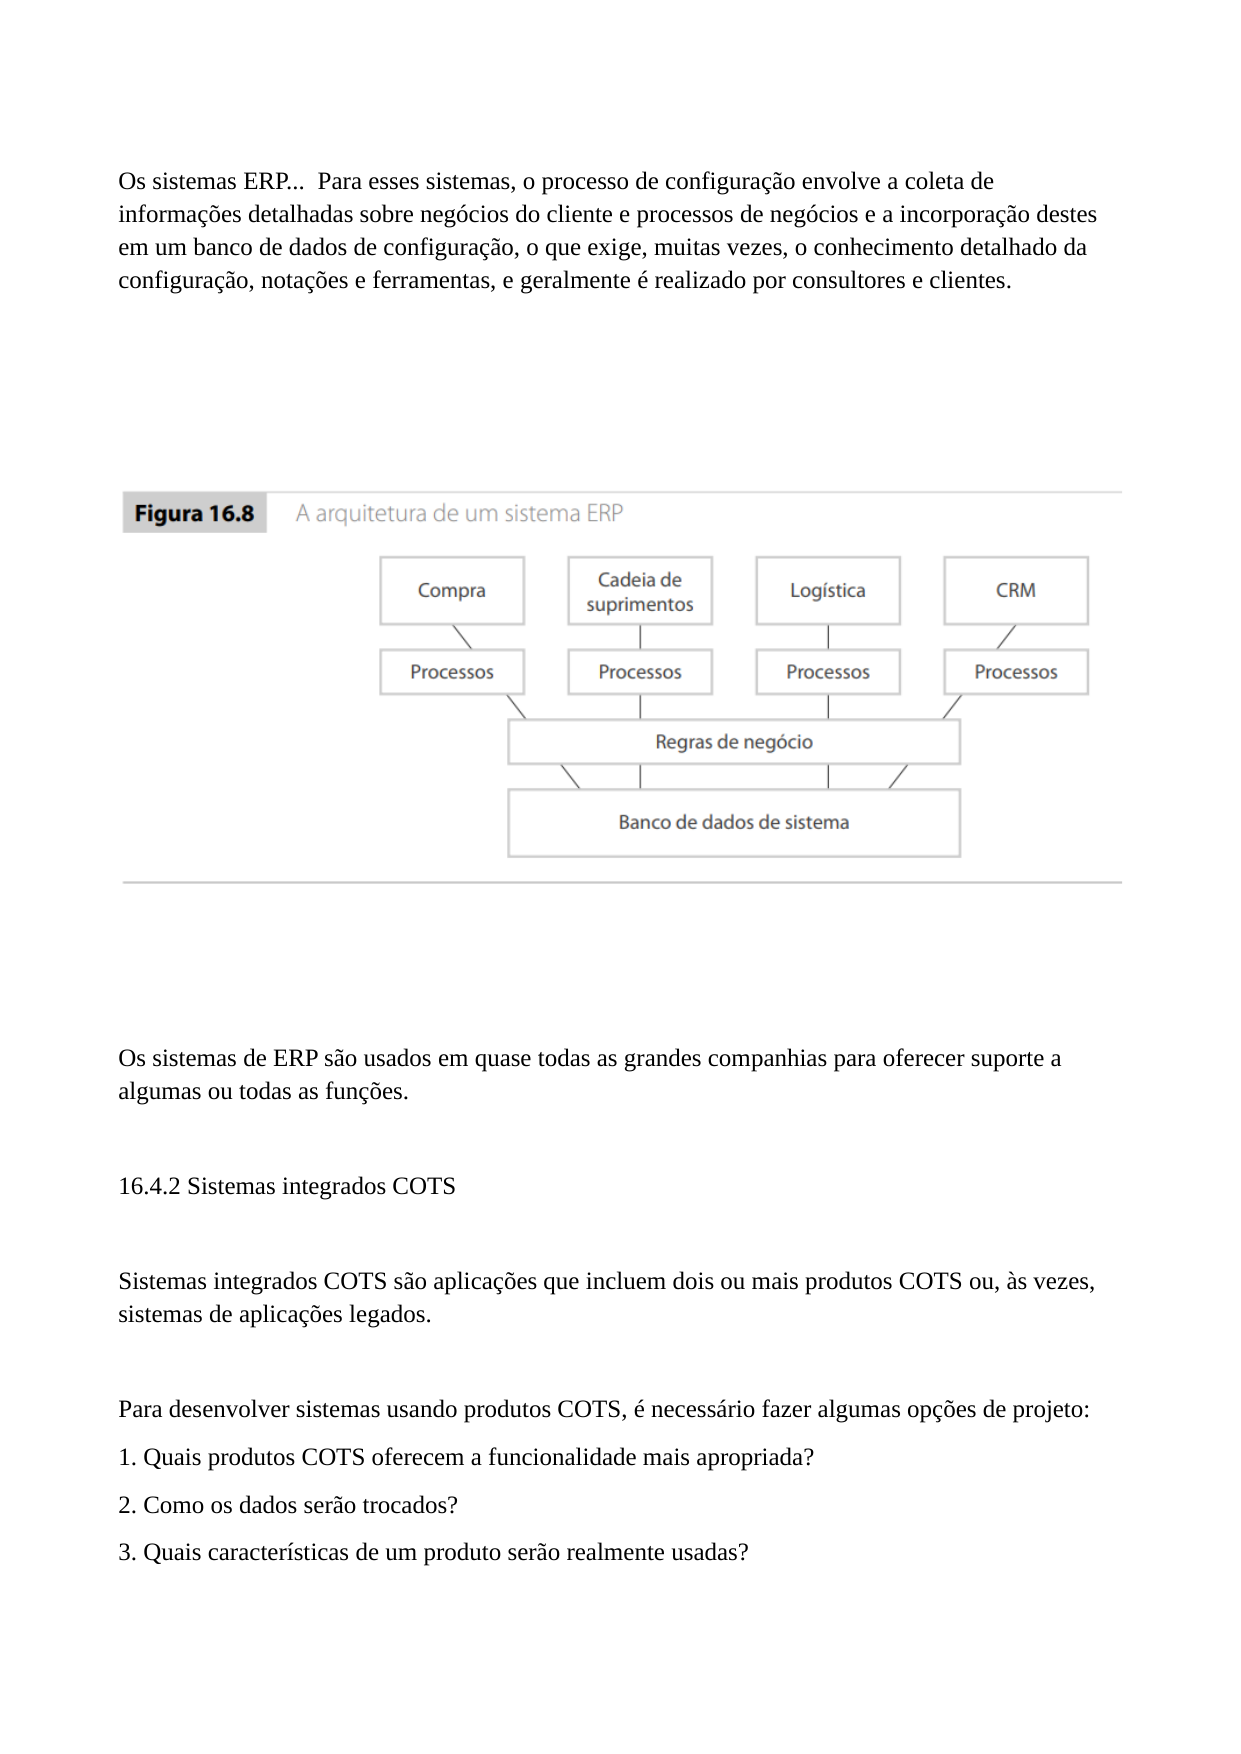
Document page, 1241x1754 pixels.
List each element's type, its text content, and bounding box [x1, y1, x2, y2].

text Sistemas integrados COTS são aplicações que incluem dois ou mais produtos COTS ou, às vezes, sistemas de aplicações legados. [118, 1266, 1122, 1328]
text Os sistemas de ERP são usados em quase todas as grandes companhias para oferecer suporte a algumas ou todas as funções. [118, 1043, 1122, 1105]
text 2. Como os dados serão trocados? [118, 1490, 1122, 1518]
picture [118, 485, 1123, 900]
text 16.4.2 Sistemas integrados COTS [118, 1171, 1122, 1200]
text Os sistemas ERP... Para esses sistemas, o processo de configuração envolve a coleta de informações detalhadas sobre negócios do cliente e processos de negócios e a incorporação destes em um banco de dados de configuração, o que exige, muitas vezes, o conhecimento detalhado da configuração, notações e ferramentas, e geralmente é realizado por consultores e clientes. [118, 166, 1122, 293]
text Para desenvolver sistemas usando produtos COTS, é necessário fazer algumas opções de projeto: [118, 1394, 1122, 1423]
text 1. Quais produtos COTS oferecem a funcionalidade mais apropriada? [118, 1442, 1122, 1471]
text 3. Quais características de um produto serão realmente usadas? [118, 1537, 1122, 1566]
